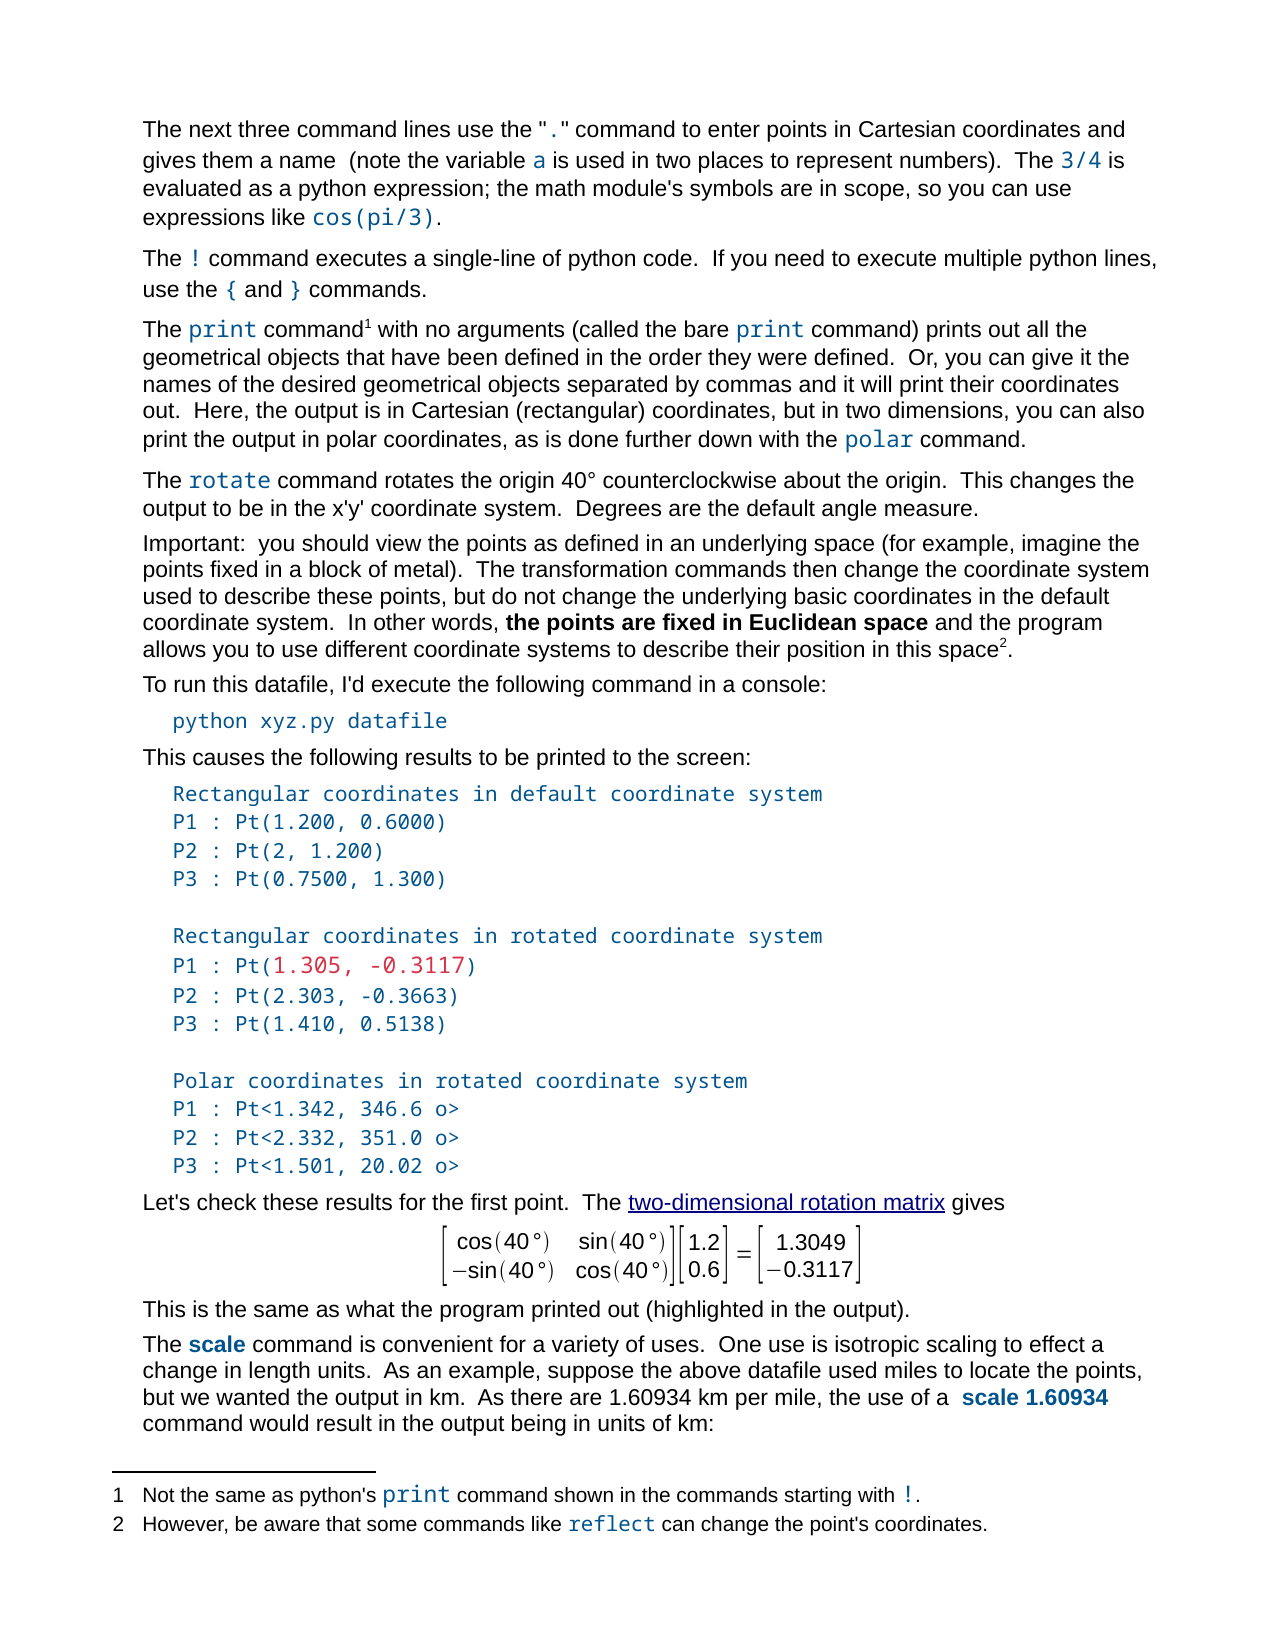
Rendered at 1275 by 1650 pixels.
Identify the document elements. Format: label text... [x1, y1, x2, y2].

text The scale command is convenient for a variety of uses. One use is isotropic scaling to effect a change in length units. As an example, suppose the above datafile used miles to locate the points, but we wanted the output in km. As there are 1.60934 km per mile, the use of a scale 1.60934 command would result in the output being in units of km: [142, 1331, 1162, 1437]
text The next three command lines use the "." command to enter points in Cartesian coordinates and gives them a name (note the variable a is used in two places to represent numbers). The 3/4 is evaluated as a python expression; the math module's symbols are in scope, so you can use expressions like cos(pi/3). [142, 112, 1162, 233]
text P2 : Pt(2, 1.200) [172, 836, 1162, 864]
text The ! command executes a single-line of python code. If you need to execute multiple python lines, use the { and } commands. [142, 242, 1162, 304]
text To run this datafile, I'd execute the following command in a console: [142, 671, 1162, 697]
text However, be aware that some commands like reflect can change the point's coordinates. [112, 1509, 1162, 1537]
text Not the same as python's print command shown in the commands starting with !. [112, 1478, 1162, 1509]
text P2 : Pt(2.303, -0.3663) [172, 981, 1162, 1009]
text Polar coordinates in rotated coordinate system [172, 1066, 1162, 1094]
text P3 : Pt(0.7500, 1.300) [172, 864, 1162, 893]
text This is the same as what the program printed out (highlighted in the output). [142, 1296, 1162, 1322]
text This causes the following results to be printed to the screen: [142, 743, 1162, 770]
text python xyz.py datafile [172, 706, 1162, 734]
text P1 : Pt<1.342, 346.6 o> [172, 1094, 1162, 1123]
text The print command with no arguments (called the bare print command) prints out all the geometrical objects that have been defined in the order they were defined. Or, you can give it the names of the desired geometrical objects separated by commas and it will print their coordinates out. Here, the output is in Cartesian (rectangular) coordinates, but in two dimensions, you can also print the output in polar coordinates, as is done further down with the polar command. [142, 313, 1162, 454]
text P1 : Pt(1.200, 0.6000) [172, 807, 1162, 836]
text Rectangular coordinates in rotated coordinate system [172, 921, 1162, 949]
text Rectangular coordinates in default coordinate system [172, 779, 1162, 807]
text P3 : Pt(1.410, 0.5138) [172, 1009, 1162, 1038]
text Important: you should view the points as defined in an underlying space (for example, imagine the points fixed in a block of metal). The transformation commands then change the coordinate system used to describe these points, but do not change the underlying basic coordinates in the default coordinate system. In other words, the points are fixed in Euclidean space and the program allows you to use different coordinate systems to describe their position in this space. [142, 530, 1162, 662]
text P3 : Pt<1.501, 20.02 o> [172, 1151, 1162, 1180]
text P2 : Pt<2.332, 351.0 o> [172, 1123, 1162, 1151]
text P1 : Pt(1.305, -0.3117) [172, 949, 1162, 981]
text The rotate command rotates the origin 40° counterclockwise about the origin. This changes the output to be in the x'y' coordinate system. Degrees are the default angle measure. [142, 463, 1162, 521]
text Let's check these results for the first point. The two-dimensional rotation matrix gives [142, 1189, 1162, 1215]
